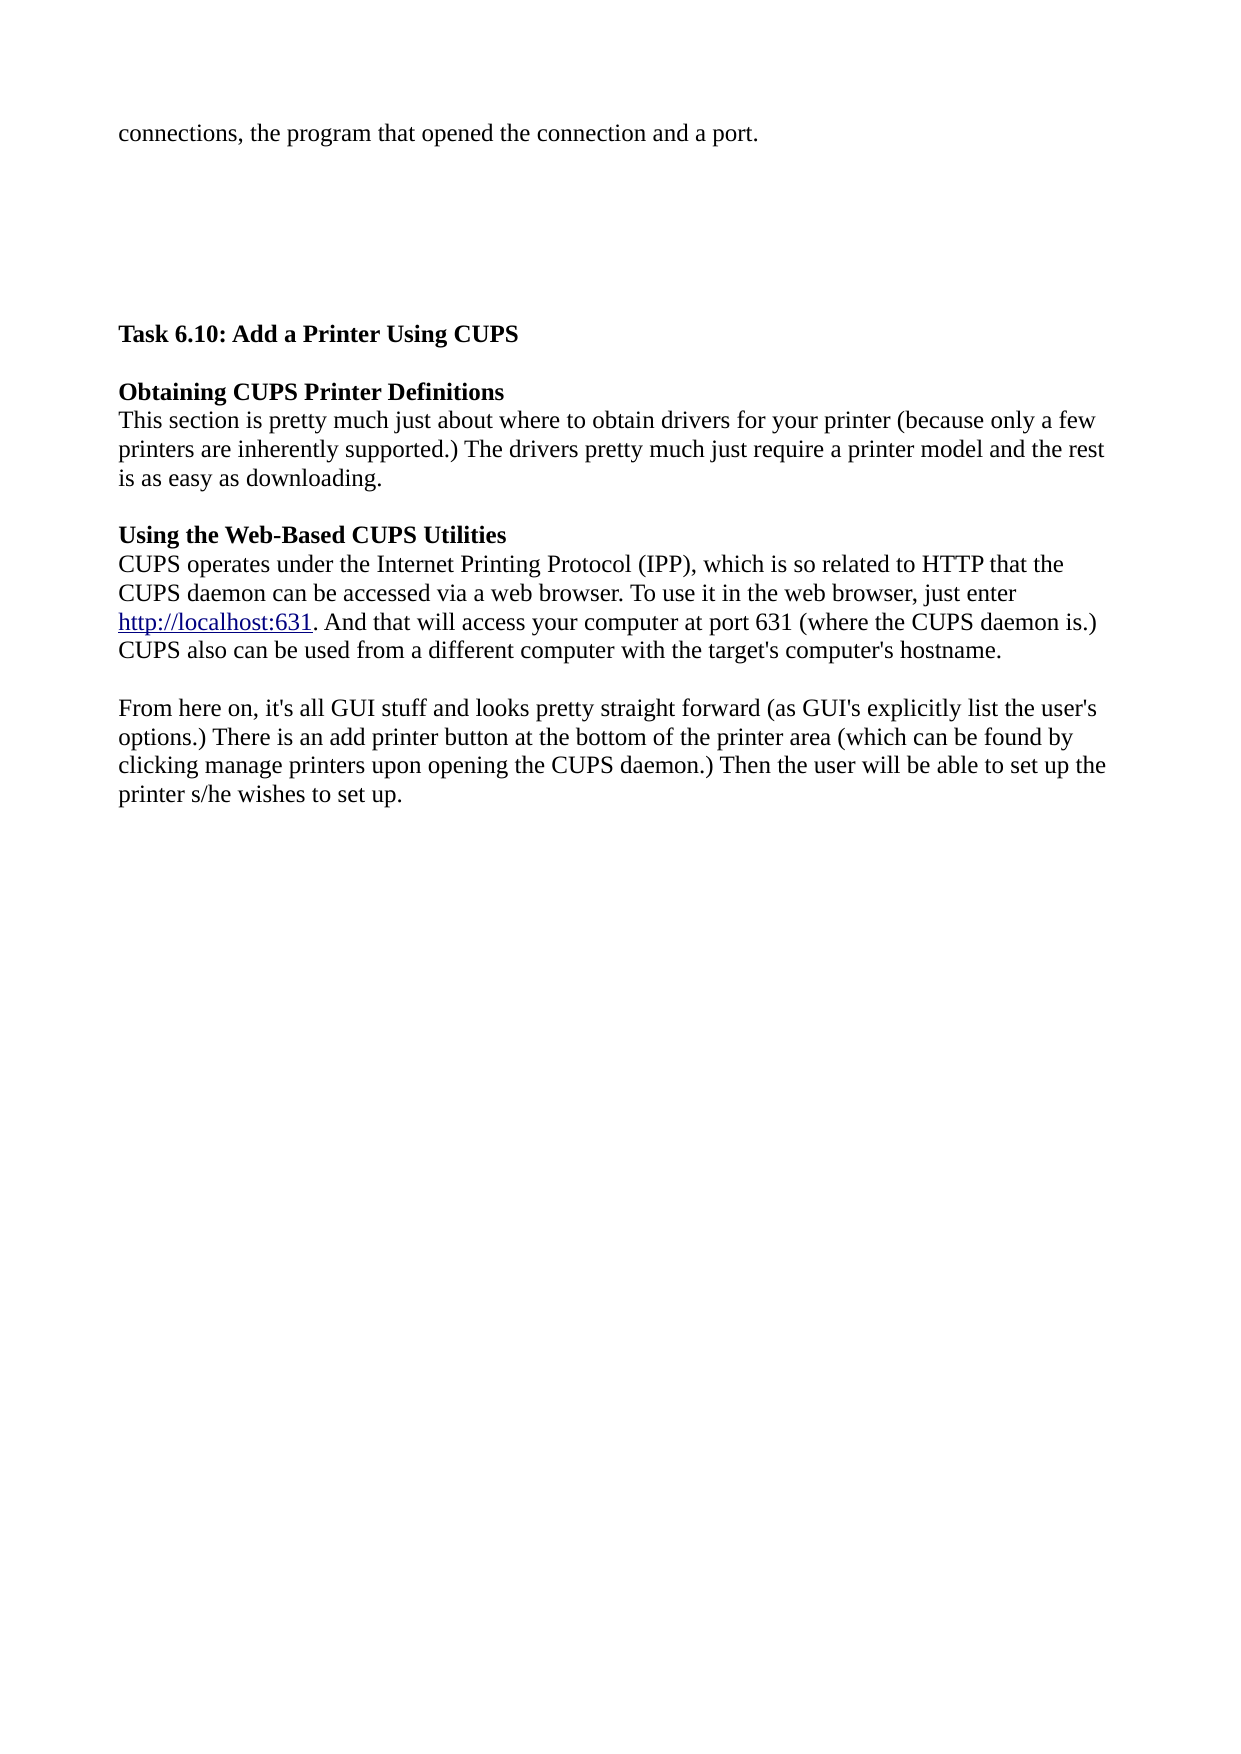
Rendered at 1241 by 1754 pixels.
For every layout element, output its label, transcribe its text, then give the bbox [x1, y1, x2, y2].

text Task 6.10: Add a Printer Using CUPS [118, 319, 1122, 348]
text CUPS operates under the Internet Printing Protocol (IPP), which is so related to HTTP that the CUPS daemon can be accessed via a web browser. To use it in the web browser, just enter http://localhost:631. And that will access your computer at port 631 (where the CUPS daemon is.) CUPS also can be used from a different computer with the target's computer's hostname. [118, 549, 1122, 664]
text From here on, it's all GUI stuff and looks pretty straight forward (as GUI's explicitly list the user's options.) There is an add printer button at the bottom of the printer area (which can be found by clicking manage printers upon opening the CUPS daemon.) Then the user will be able to set up the printer s/he wishes to set up. [118, 693, 1122, 808]
text This section is pretty much just about where to obtain drivers for your printer (because only a few printers are inherently supported.) The drivers pretty much just require a printer model and the rest is as easy as downloading. [118, 406, 1122, 492]
text Using the Web-Based CUPS Utilities [118, 521, 1122, 549]
text connections, the program that opened the connection and a port. [118, 118, 1122, 147]
text Obtaining CUPS Printer Definitions [118, 377, 1122, 406]
